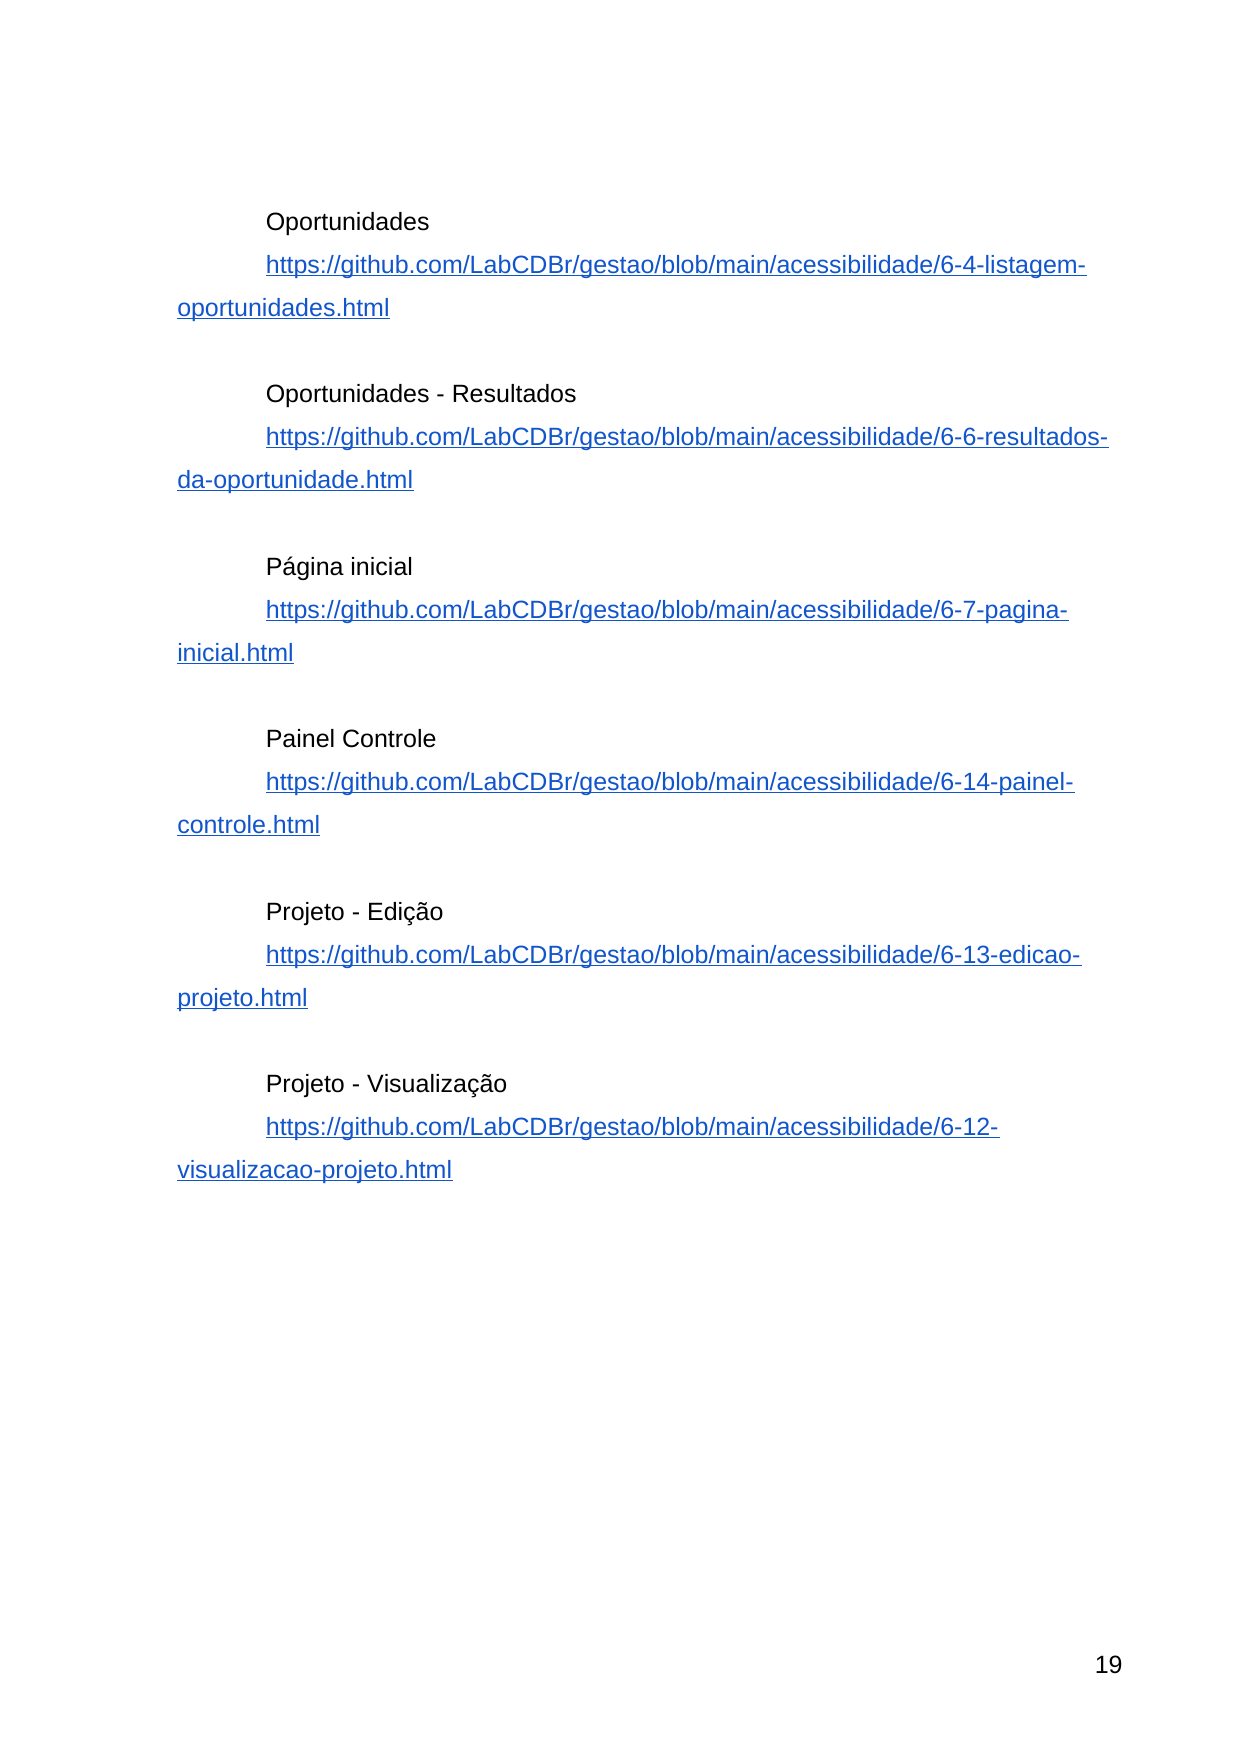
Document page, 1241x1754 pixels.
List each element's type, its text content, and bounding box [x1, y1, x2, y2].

text https://github.com/LabCDBr/gestao/blob/main/acessibilidade/6-14-painel-controle.html [177, 767, 1122, 839]
text https://github.com/LabCDBr/gestao/blob/main/acessibilidade/6-12-visualizacao-projeto.html [177, 1112, 1122, 1184]
text https://github.com/LabCDBr/gestao/blob/main/acessibilidade/6-6-resultados-da-oportunidade.html [177, 422, 1122, 494]
text Projeto - Visualização [177, 1069, 1122, 1098]
text https://github.com/LabCDBr/gestao/blob/main/acessibilidade/6-4-listagem-oportunidades.html [177, 250, 1122, 322]
text Página inicial [177, 552, 1122, 580]
text Painel Controle [177, 724, 1122, 753]
text Oportunidades - Resultados [177, 379, 1122, 408]
text Oportunidades [177, 207, 1122, 235]
text Projeto - Edição [177, 897, 1122, 925]
text https://github.com/LabCDBr/gestao/blob/main/acessibilidade/6-13-edicao-projeto.html [177, 940, 1122, 1012]
text https://github.com/LabCDBr/gestao/blob/main/acessibilidade/6-7-pagina-inicial.html [177, 595, 1122, 667]
